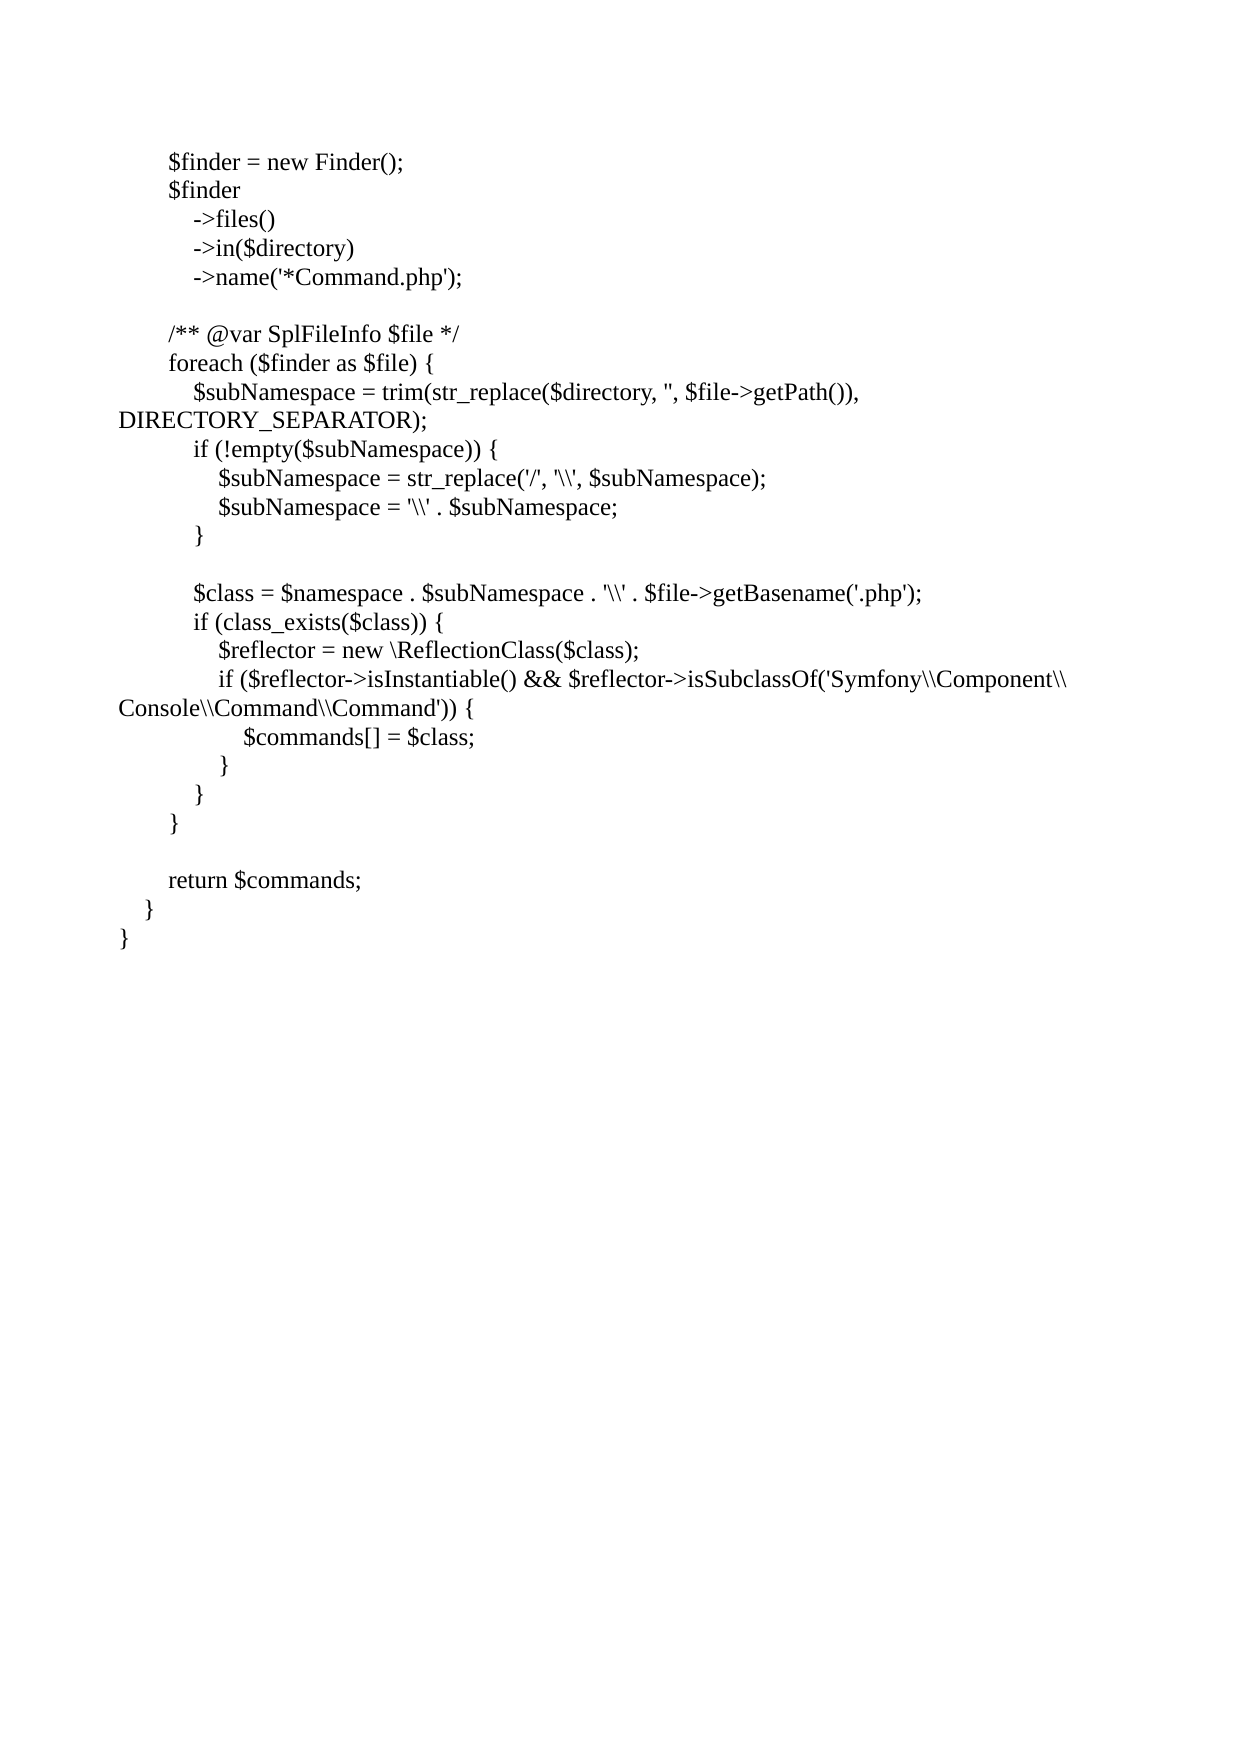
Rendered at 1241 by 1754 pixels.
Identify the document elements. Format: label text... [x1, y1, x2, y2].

text } [118, 923, 1122, 952]
text if (class_exists($class)) { [118, 607, 1122, 636]
text ->files() [118, 204, 1122, 233]
text } [118, 894, 1122, 923]
text $finder [118, 176, 1122, 204]
text $subNamespace = trim(str_replace($directory, '', $file->getPath()), DIRECTORY_SEPARATOR); [118, 377, 1122, 434]
text $class = $namespace . $subNamespace . '\\' . $file->getBasename('.php'); [118, 578, 1122, 607]
text ->name('*Command.php'); [118, 262, 1122, 291]
text $commands[] = $class; [118, 722, 1122, 751]
text $finder = new Finder(); [118, 147, 1122, 176]
text ->in($directory) [118, 233, 1122, 262]
text } [118, 808, 1122, 837]
text /** @var SplFileInfo $file */ [118, 319, 1122, 348]
text if (!empty($subNamespace)) { [118, 434, 1122, 463]
text $subNamespace = str_replace('/', '\\', $subNamespace); [118, 463, 1122, 492]
text } [118, 751, 1122, 779]
text return $commands; [118, 866, 1122, 894]
text if ($reflector->isInstantiable() && $reflector->isSubclassOf('Symfony\\Component\\Console\\Command\\Command')) { [118, 664, 1122, 722]
text foreach ($finder as $file) { [118, 348, 1122, 377]
text $reflector = new \ReflectionClass($class); [118, 636, 1122, 664]
text $subNamespace = '\\' . $subNamespace; [118, 492, 1122, 521]
text } [118, 521, 1122, 549]
text } [118, 779, 1122, 808]
